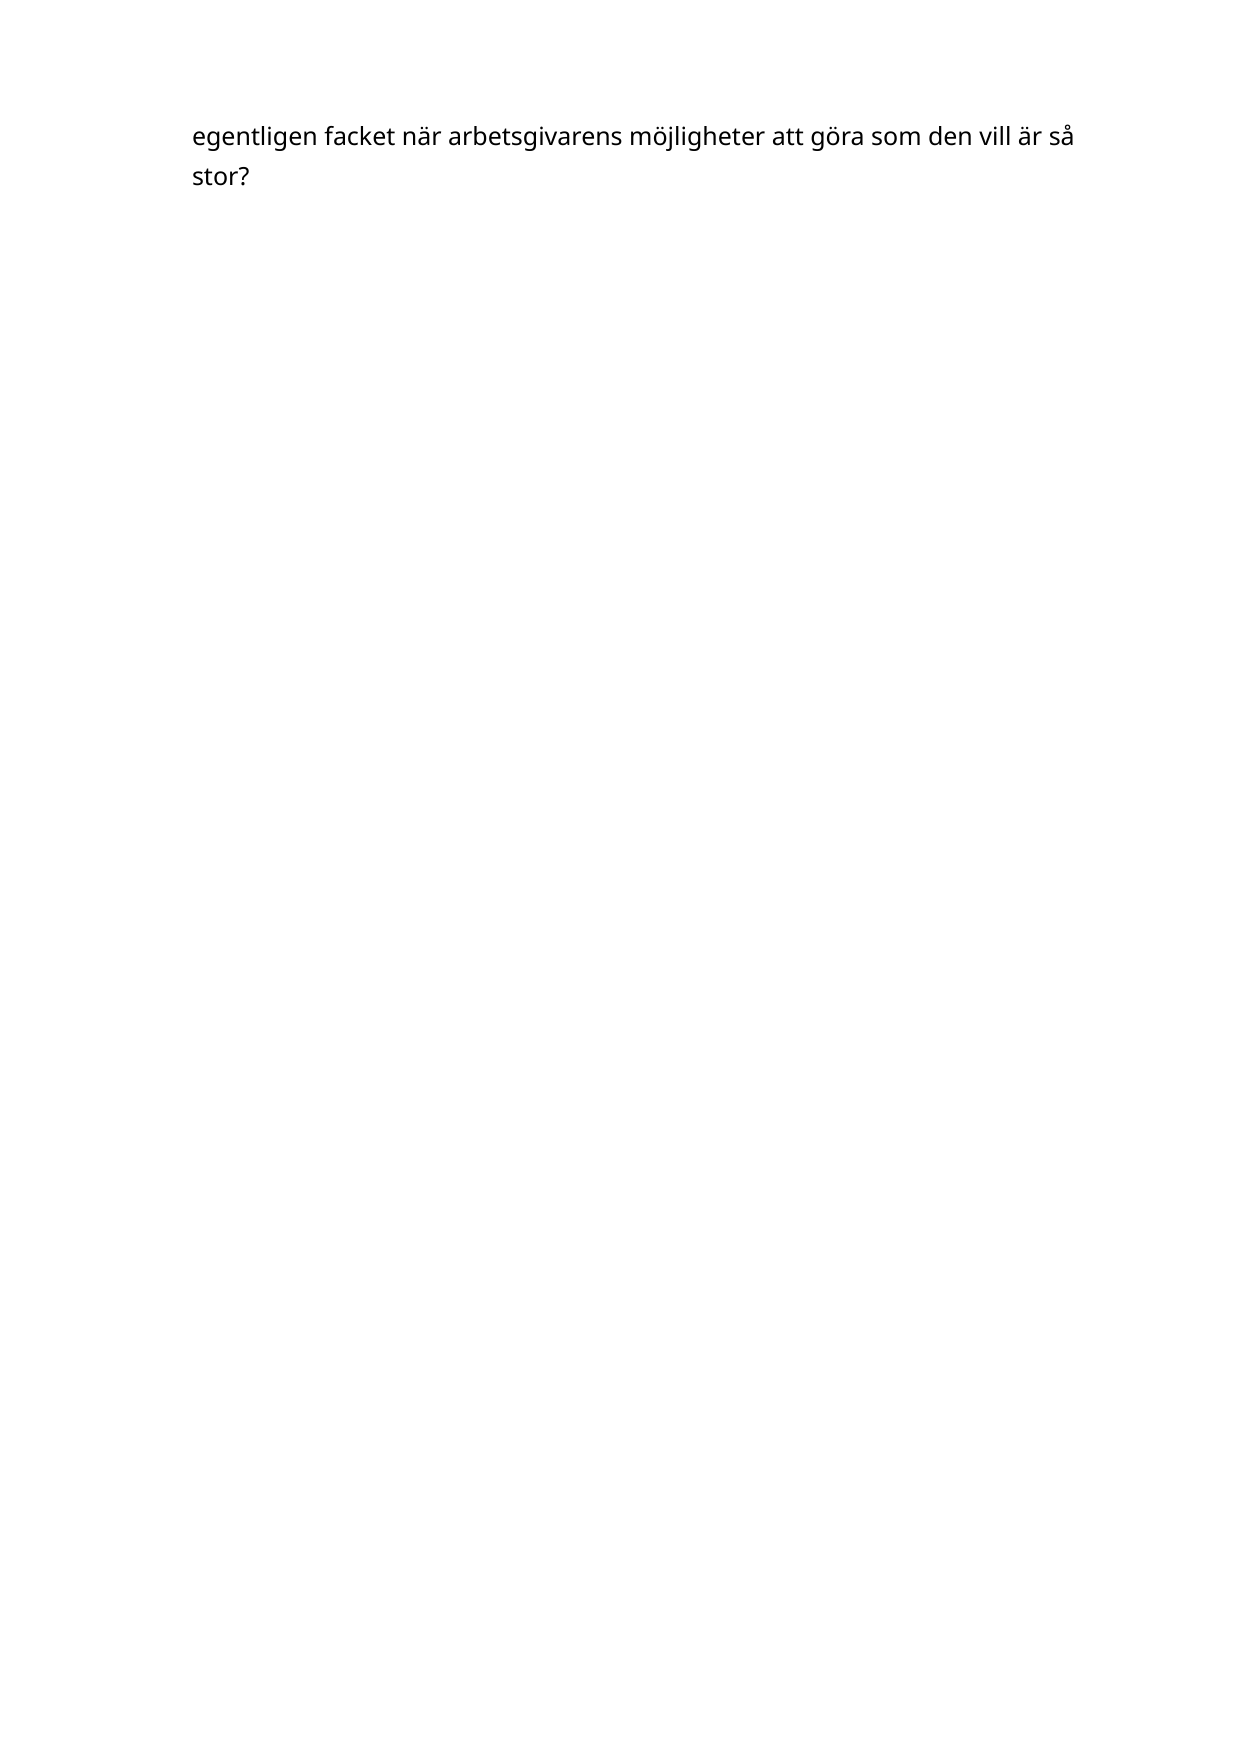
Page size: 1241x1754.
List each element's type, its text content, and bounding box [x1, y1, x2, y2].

list egentligen facket när arbetsgivarens möjligheter att göra som den vill är så stor? [162, 118, 1122, 193]
